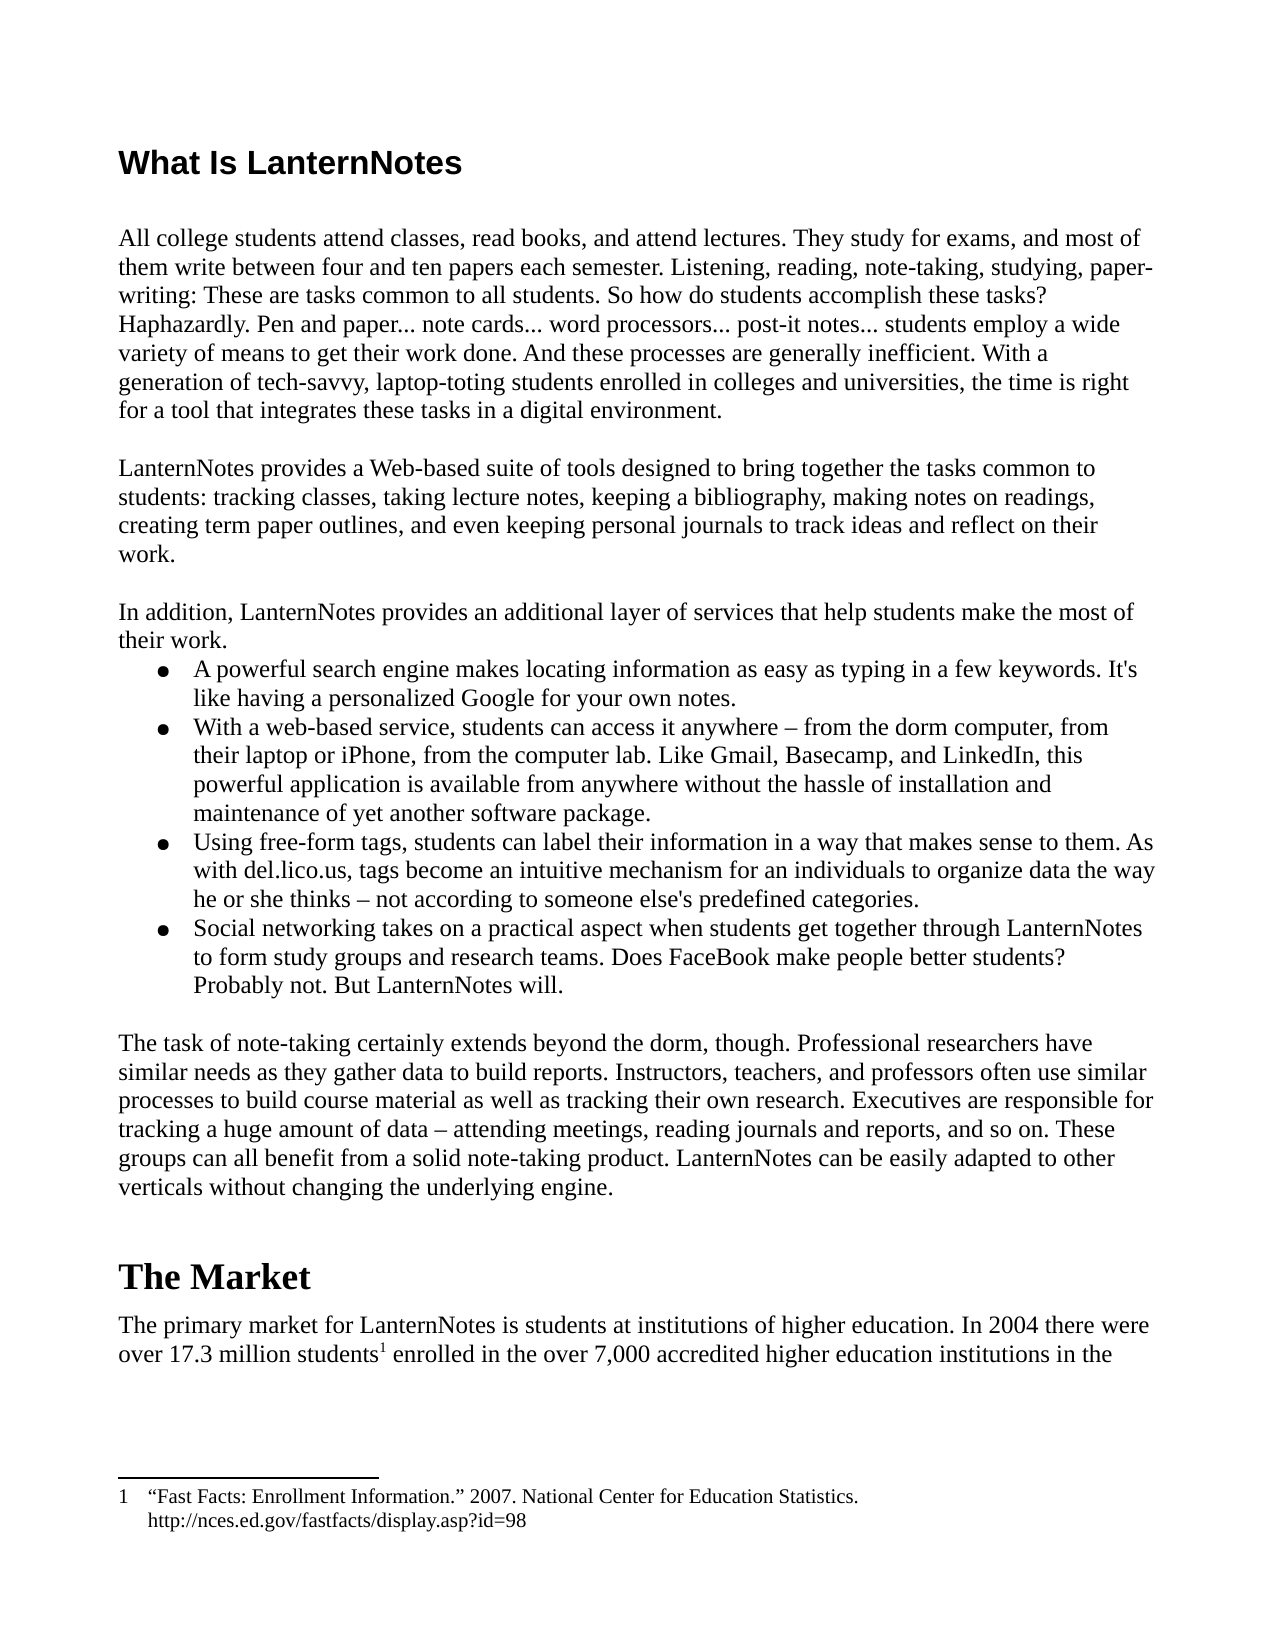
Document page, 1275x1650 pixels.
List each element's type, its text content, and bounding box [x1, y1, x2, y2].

text LanternNotes provides a Web-based suite of tools designed to bring together the tasks common to students: tracking classes, taking lecture notes, keeping a bibliography, making notes on readings, creating term paper outlines, and even keeping personal journals to track ideas and reflect on their work. [118, 453, 1157, 568]
text All college students attend classes, read books, and attend lectures. They study for exams, and most of them write between four and ten papers each semester. Listening, reading, note-taking, studying, paper-writing: These are tasks common to all students. So how do students accomplish these tasks? Haphazardly. Pen and paper... note cards... word processors... post-it notes... students employ a wide variety of means to get their work done. And these processes are generally inefficient. With a generation of tech-savvy, laptop-toting students enrolled in colleges and universities, the time is right for a tool that integrates these tasks in a digital environment. [118, 223, 1157, 424]
subtitle The Market [118, 1254, 1157, 1297]
list A powerful search engine makes locating information as easy as typing in a few keywords. It's like having a personalized Google for your own notes. [156, 654, 1157, 712]
list With a web-based service, students can access it anywhere – from the dorm computer, from their laptop or iPhone, from the computer lab. Like Gmail, Basecamp, and LinkedIn, this powerful application is available from anywhere without the hassle of installation and maintenance of yet another software package. [156, 712, 1157, 827]
text “Fast Facts: Enrollment Information.” 2007. National Center for Education Statistics. http://nces.ed.gov/fastfacts/display.asp?id=98 [118, 1484, 1157, 1532]
list Using free-form tags, students can label their information in a way that makes sense to them. As with del.lico.us, tags become an intuitive mechanism for an individuals to organize data the way he or she thinks – not according to someone else's predefined categories. [156, 827, 1157, 913]
list Social networking takes on a practical aspect when students get together through LanternNotes to form study groups and research teams. Does FaceBook make people better students? Probably not. But LanternNotes will. [156, 913, 1157, 999]
text In addition, LanternNotes provides an additional layer of services that help students make the most of their work. [118, 597, 1157, 654]
text The task of note-taking certainly extends beyond the dorm, though. Professional researchers have similar needs as they gather data to build reports. Instructors, teachers, and professors often use similar processes to build course material as well as tracking their own research. Executives are responsible for tracking a huge amount of data – attending meetings, reading journals and reports, and so on. These groups can all benefit from a solid note-taking product. LanternNotes can be easily adapted to other verticals without changing the underlying engine. [118, 1028, 1157, 1201]
subtitle What Is LanternNotes [118, 143, 1157, 182]
text The primary market for LanternNotes is students at institutions of higher education. In 2004 there were over 17.3 million students enrolled in the over 7,000 accredited higher education institutions in the [118, 1310, 1157, 1367]
